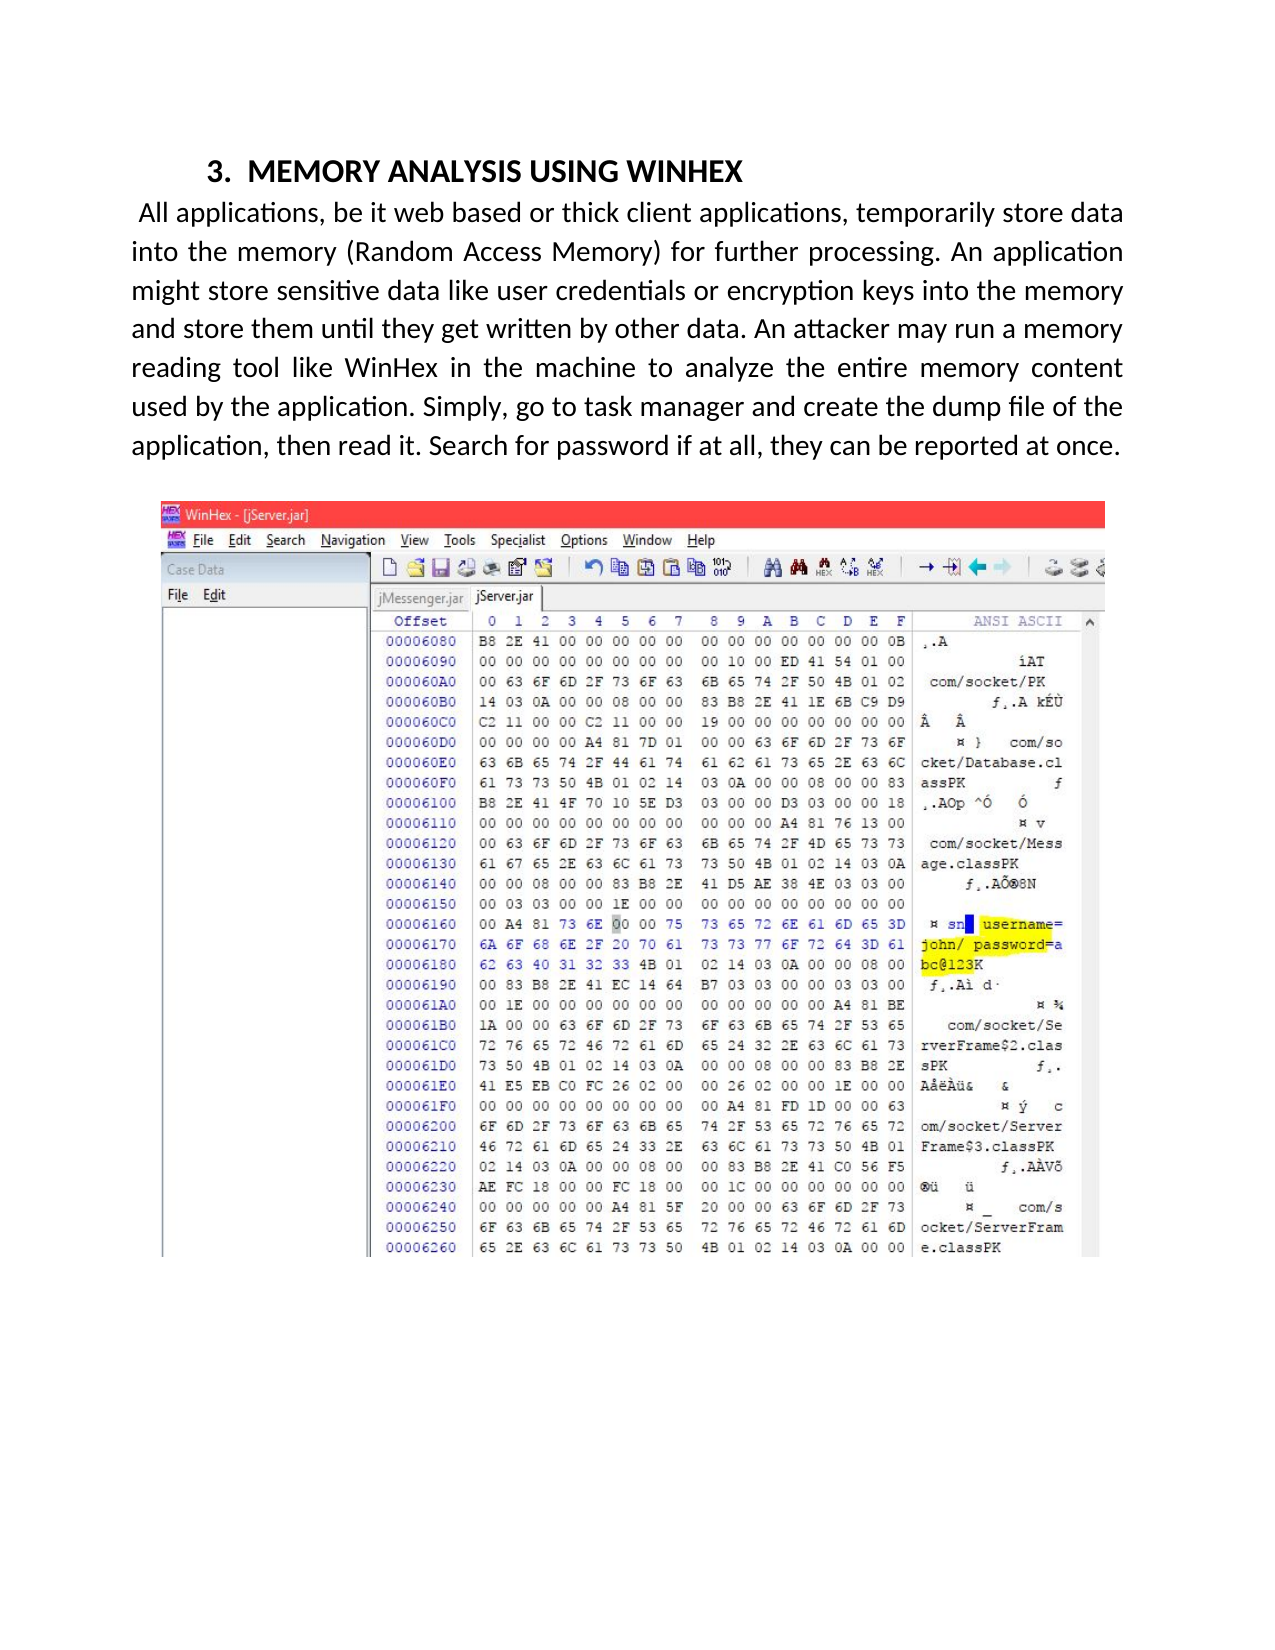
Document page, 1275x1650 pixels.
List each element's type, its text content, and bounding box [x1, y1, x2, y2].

text All applications, be it web based or thick client applications, temporarily store data into the memory (Random Access Memory) for further processing. An application might store sensitive data like user credentials or encryption keys into the memory and store them until they get written by other data. An attacker may run a memory reading tool like WinHex in the machine to analyze the entire memory content used by the application. Simply, go to task manager and create the dump file of the application, then read it. Search for password if at all, they can be reported at once. [131, 191, 1125, 463]
list 3. MEMORY ANALYSIS USING WINHEX [169, 150, 1125, 191]
picture [160, 501, 1105, 1257]
